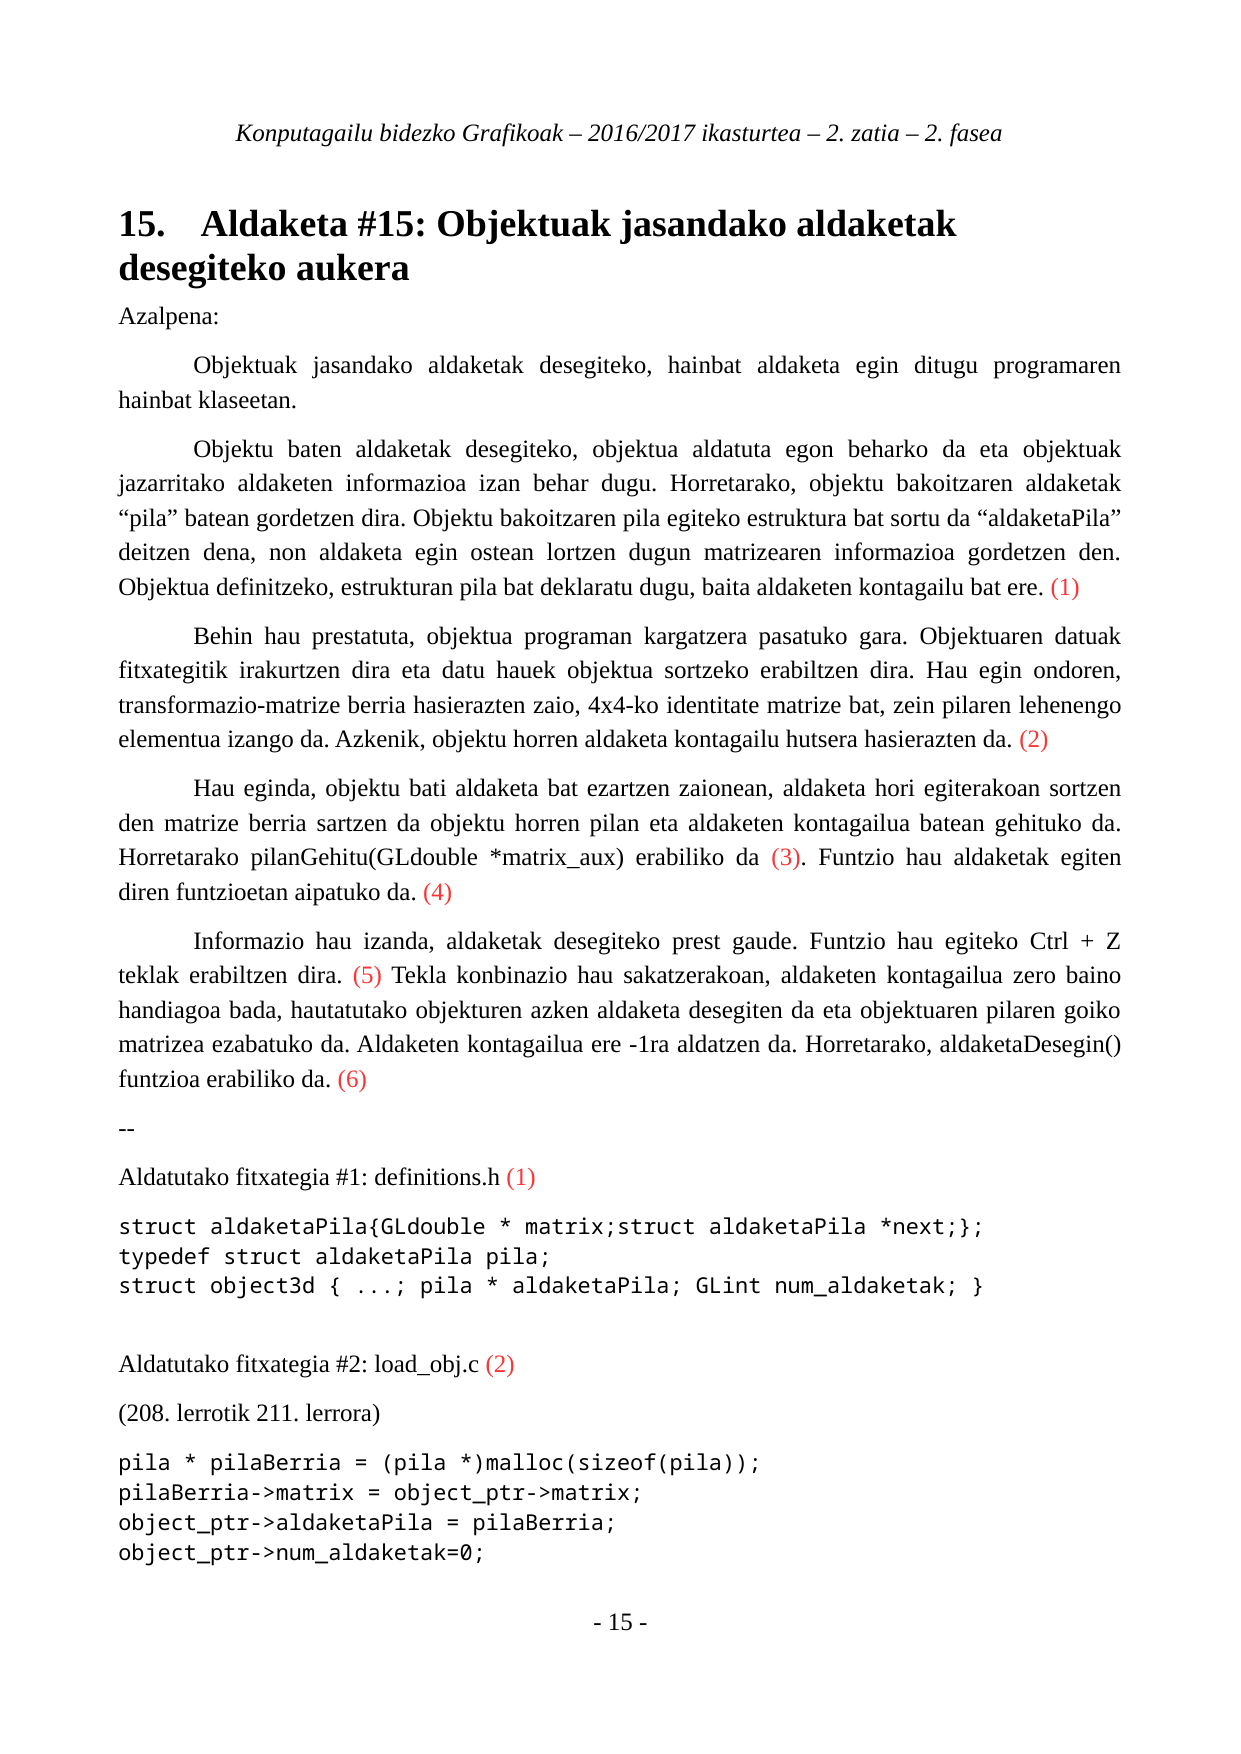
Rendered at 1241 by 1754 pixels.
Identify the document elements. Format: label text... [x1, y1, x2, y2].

text struct aldaketaPila{GLdouble * matrix;struct aldaketaPila *next;}; [118, 1211, 1122, 1241]
text object_ptr->num_aldaketak=0; [118, 1537, 1122, 1567]
text Aldatutako fitxategia #2: load_obj.c (2) [118, 1349, 1122, 1378]
text Objektuak jasandako aldaketak desegiteko, hainbat aldaketa egin ditugu programaren hainbat klaseetan. [118, 350, 1122, 413]
text pila * pilaBerria = (pila *)malloc(sizeof(pila)); [118, 1447, 1122, 1477]
text pilaBerria->matrix = object_ptr->matrix; [118, 1477, 1122, 1507]
text struct object3d { ...; pila * aldaketaPila; GLint num_aldaketak; } [118, 1270, 1122, 1300]
text typedef struct aldaketaPila pila; [118, 1241, 1122, 1270]
text Hau eginda, objektu bati aldaketa bat ezartzen zaionean, aldaketa hori egiterakoan sortzen den matrize berria sartzen da objektu horren pilan eta aldaketen kontagailua batean gehituko da. Horretarako pilanGehitu(GLdouble *matrix_aux) erabiliko da (3). Funtzio hau aldaketak egiten diren funtzioetan aipatuko da. (4) [118, 773, 1122, 905]
subtitle Aldaketa #15: Objektuak jasandako aldaketak desegiteko aukera [118, 201, 1122, 289]
text Behin hau prestatuta, objektua programan kargatzera pasatuko gara. Objektuaren datuak fitxategitik irakurtzen dira eta datu hauek objektua sortzeko erabiltzen dira. Hau egin ondoren, transformazio-matrize berria hasierazten zaio, 4x4-ko identitate matrize bat, zein pilaren lehenengo elementua izango da. Azkenik, objektu horren aldaketa kontagailu hutsera hasierazten da. (2) [118, 621, 1122, 753]
text Informazio hau izanda, aldaketak desegiteko prest gaude. Funtzio hau egiteko Ctrl + Z teklak erabiltzen dira. (5) Tekla konbinazio hau sakatzerakoan, aldaketen kontagailua zero baino handiagoa bada, hautatutako objekturen azken aldaketa desegiten da eta objektuaren pilaren goiko matrizea ezabatuko da. Aldaketen kontagailua ere -1ra aldatzen da. Horretarako, aldaketaDesegin() funtzioa erabiliko da. (6) [118, 926, 1122, 1092]
text Objektu baten aldaketak desegiteko, objektua aldatuta egon beharko da eta objektuak jazarritako aldaketen informazioa izan behar dugu. Horretarako, objektu bakoitzaren aldaketak “pila” batean gordetzen dira. Objektu bakoitzaren pila egiteko estruktura bat sortu da “aldaketaPila” deitzen dena, non aldaketa egin ostean lortzen dugun matrizearen informazioa gordetzen den. Objektua definitzeko, estrukturan pila bat deklaratu dugu, baita aldaketen kontagailu bat ere. (1) [118, 434, 1122, 600]
text object_ptr->aldaketaPila = pilaBerria; [118, 1507, 1122, 1537]
text -- [118, 1113, 1122, 1141]
text (208. lerrotik 211. lerrora) [118, 1398, 1122, 1427]
text Azalpena: [118, 301, 1122, 330]
text Aldatutako fitxategia #1: definitions.h (1) [118, 1162, 1122, 1191]
